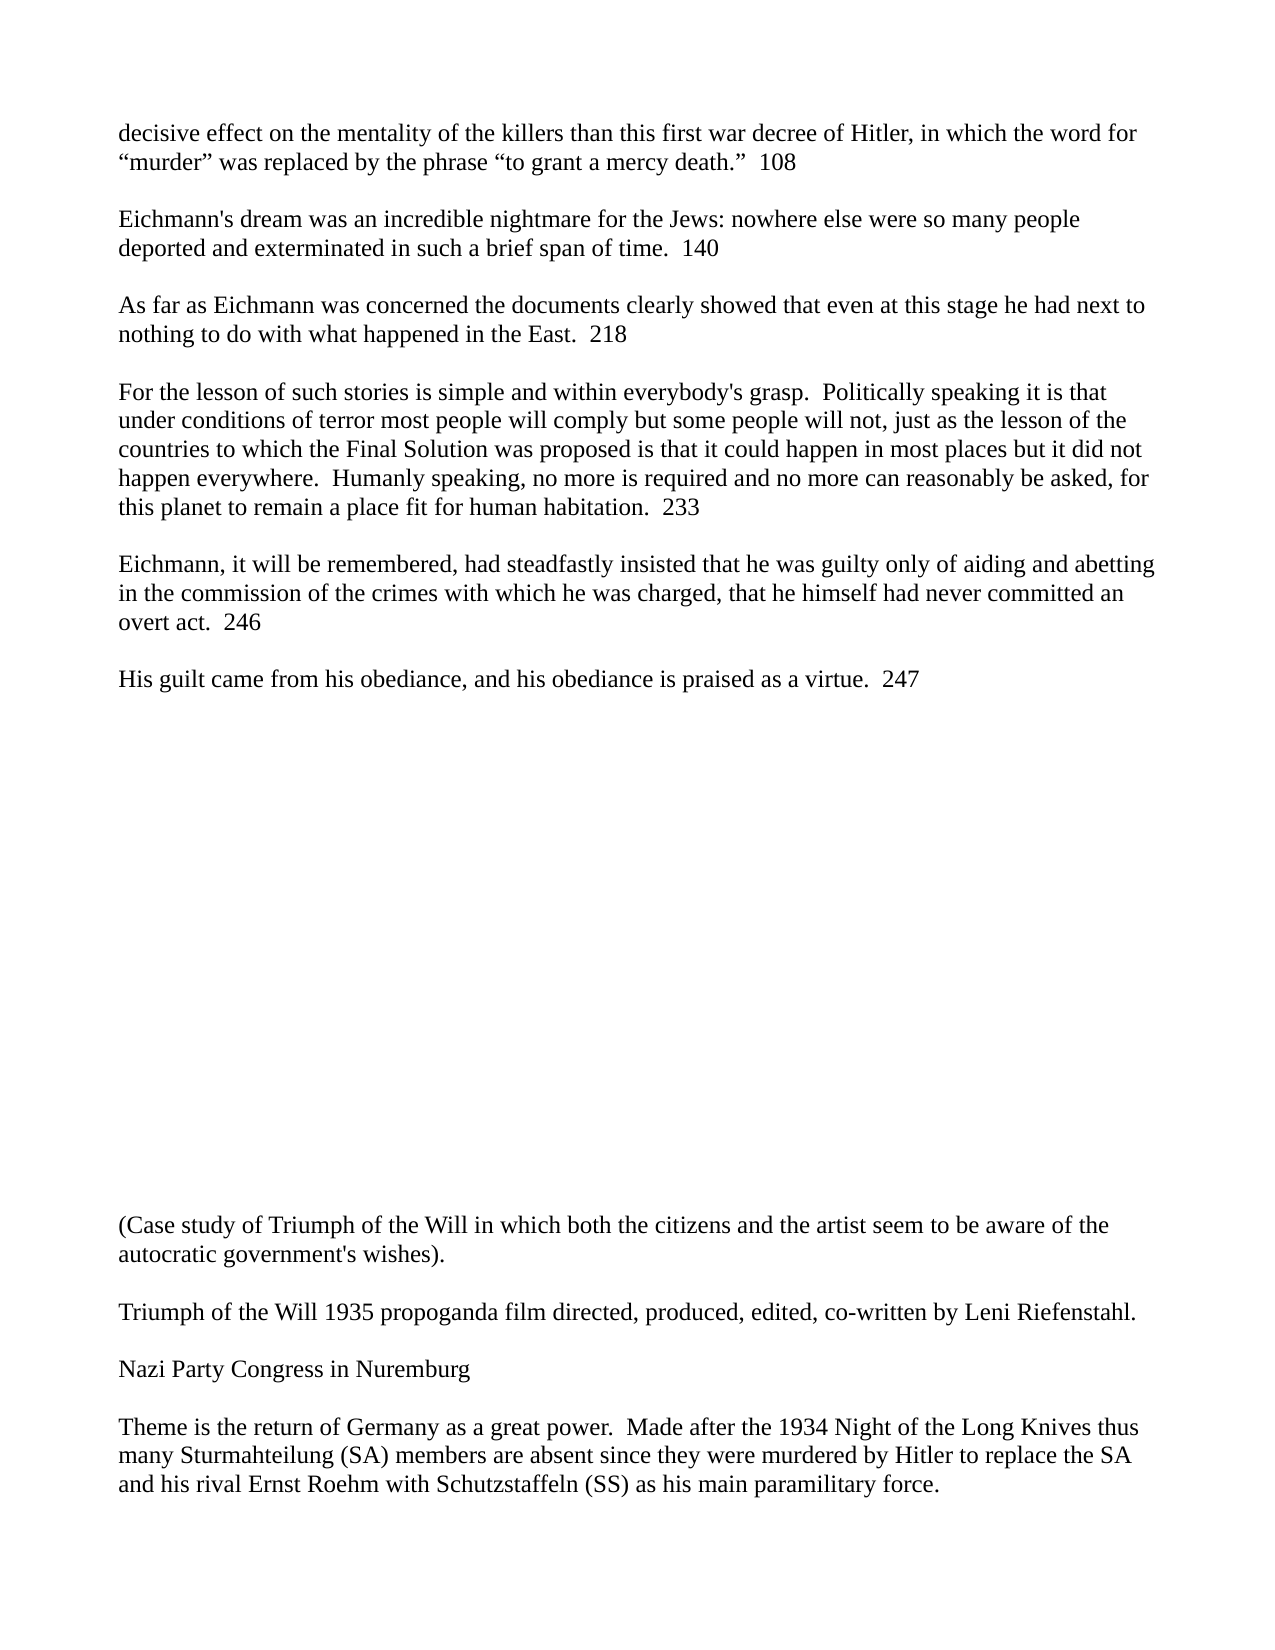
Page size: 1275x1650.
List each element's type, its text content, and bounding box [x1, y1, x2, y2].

text As far as Eichmann was concerned the documents clearly showed that even at this stage he had next to nothing to do with what happened in the East. 218 [118, 291, 1157, 348]
text Triumph of the Will 1935 propoganda film directed, produced, edited, co-written by Leni Riefenstahl. [118, 1297, 1157, 1326]
text decisive effect on the mentality of the killers than this first war decree of Hitler, in which the word for “murder” was replaced by the phrase “to grant a mercy death.” 108 [118, 118, 1157, 176]
text Theme is the return of Germany as a great power. Made after the 1934 Night of the Long Knives thus many Sturmahteilung (SA) members are absent since they were murdered by Hitler to replace the SA and his rival Ernst Roehm with Schutzstaffeln (SS) as his main paramilitary force. [118, 1412, 1157, 1498]
text Nazi Party Congress in Nuremburg [118, 1354, 1157, 1383]
text Eichmann's dream was an incredible nightmare for the Jews: nowhere else were so many people deported and exterminated in such a brief span of time. 140 [118, 204, 1157, 262]
text His guilt came from his obediance, and his obediance is praised as a virtue. 247 [118, 664, 1157, 693]
text For the lesson of such stories is simple and within everybody's grasp. Politically speaking it is that under conditions of terror most people will comply but some people will not, just as the lesson of the countries to which the Final Solution was proposed is that it could happen in most places but it did not happen everywhere. Humanly speaking, no more is required and no more can reasonably be asked, for this planet to remain a place fit for human habitation. 233 [118, 377, 1157, 521]
text (Case study of Triumph of the Will in which both the citizens and the artist seem to be aware of the autocratic government's wishes). [118, 1211, 1157, 1268]
text Eichmann, it will be remembered, had steadfastly insisted that he was guilty only of aiding and abetting in the commission of the crimes with which he was charged, that he himself had never committed an overt act. 246 [118, 549, 1157, 636]
